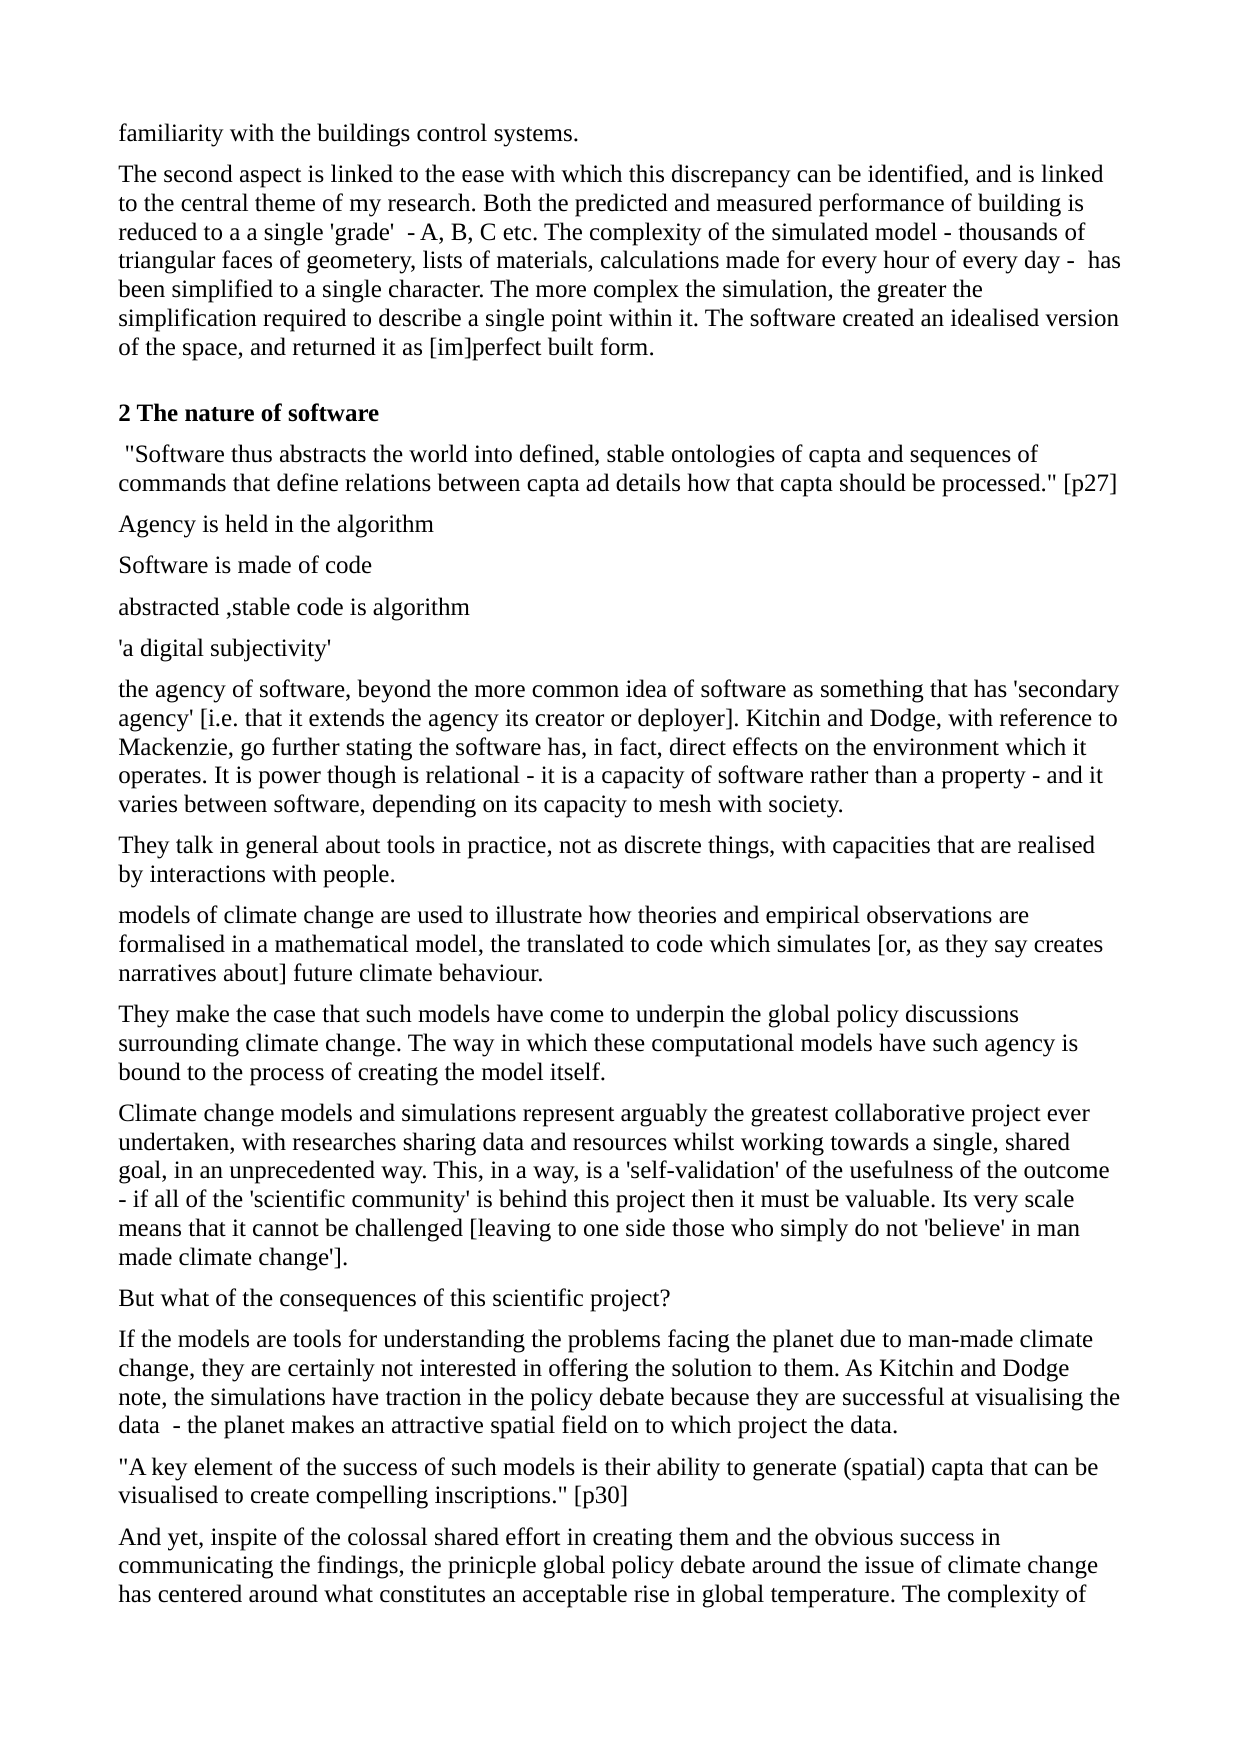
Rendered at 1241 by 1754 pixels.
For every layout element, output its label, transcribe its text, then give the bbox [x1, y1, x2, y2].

text "A key element of the success of such models is their ability to generate (spatial) capta that can be visualised to create compelling inscriptions." [p30] [118, 1452, 1122, 1509]
text models of climate change are used to illustrate how theories and empirical observations are formalised in a mathematical model, the translated to code which simulates [or, as they say creates narratives about] future climate behaviour. [118, 901, 1122, 987]
text abstracted ,stable code is algorithm [118, 592, 1122, 621]
text Agency is held in the algorithm [118, 509, 1122, 538]
subtitle 2 The nature of software [118, 398, 1122, 427]
text Climate change models and simulations represent arguably the greatest collaborative project ever undertaken, with researches sharing data and resources whilst working towards a single, shared goal, in an unprecedented way. This, in a way, is a 'self-validation' of the usefulness of the outcome - if all of the 'scientific community' is behind this project then it must be valuable. Its very scale means that it cannot be challenged [leaving to one side those who simply do not 'believe' in man made climate change']. [118, 1098, 1122, 1271]
text familiarity with the buildings control systems. [118, 118, 1122, 147]
text If the models are tools for understanding the problems facing the planet due to man-made climate change, they are certainly not interested in offering the solution to them. As Kitchin and Dodge note, the simulations have traction in the policy debate because they are successful at visualising the data - the planet makes an attractive spatial field on to which project the data. [118, 1324, 1122, 1439]
text Software is made of code [118, 551, 1122, 579]
text 'a digital subjectivity' [118, 633, 1122, 662]
text They make the case that such models have come to underpin the global policy discussions surrounding climate change. The way in which these computational models have such agency is bound to the process of creating the model itself. [118, 999, 1122, 1086]
text They talk in general about tools in practice, not as discrete things, with capacities that are realised by interactions with people. [118, 831, 1122, 888]
text "Software thus abstracts the world into defined, stable ontologies of capta and sequences of commands that define relations between capta ad details how that capta should be processed." [p27] [118, 439, 1122, 497]
text And yet, inspite of the colossal shared effort in creating them and the obvious success in communicating the findings, the prinicple global policy debate around the issue of climate change has centered around what constitutes an acceptable rise in global temperature. The complexity of [118, 1522, 1122, 1608]
text The second aspect is linked to the ease with which this discrepancy can be identified, and is linked to the central theme of my research. Both the predicted and measured performance of building is reduced to a a single 'grade' - A, B, C etc. The complexity of the simulated model - thousands of triangular faces of geometery, lists of materials, calculations made for every hour of every day - has been simplified to a single character. The more complex the simulation, the greater the simplification required to describe a single point within it. The software created an idealised version of the space, and returned it as [im]perfect built form. [118, 159, 1122, 361]
text But what of the consequences of this scientific project? [118, 1283, 1122, 1312]
text the agency of software, beyond the more common idea of software as something that has 'secondary agency' [i.e. that it extends the agency its creator or deployer]. Kitchin and Dodge, with reference to Mackenzie, go further stating the software has, in fact, direct effects on the environment which it operates. It is power though is relational - it is a capacity of software rather than a property - and it varies between software, depending on its capacity to mesh with society. [118, 674, 1122, 818]
